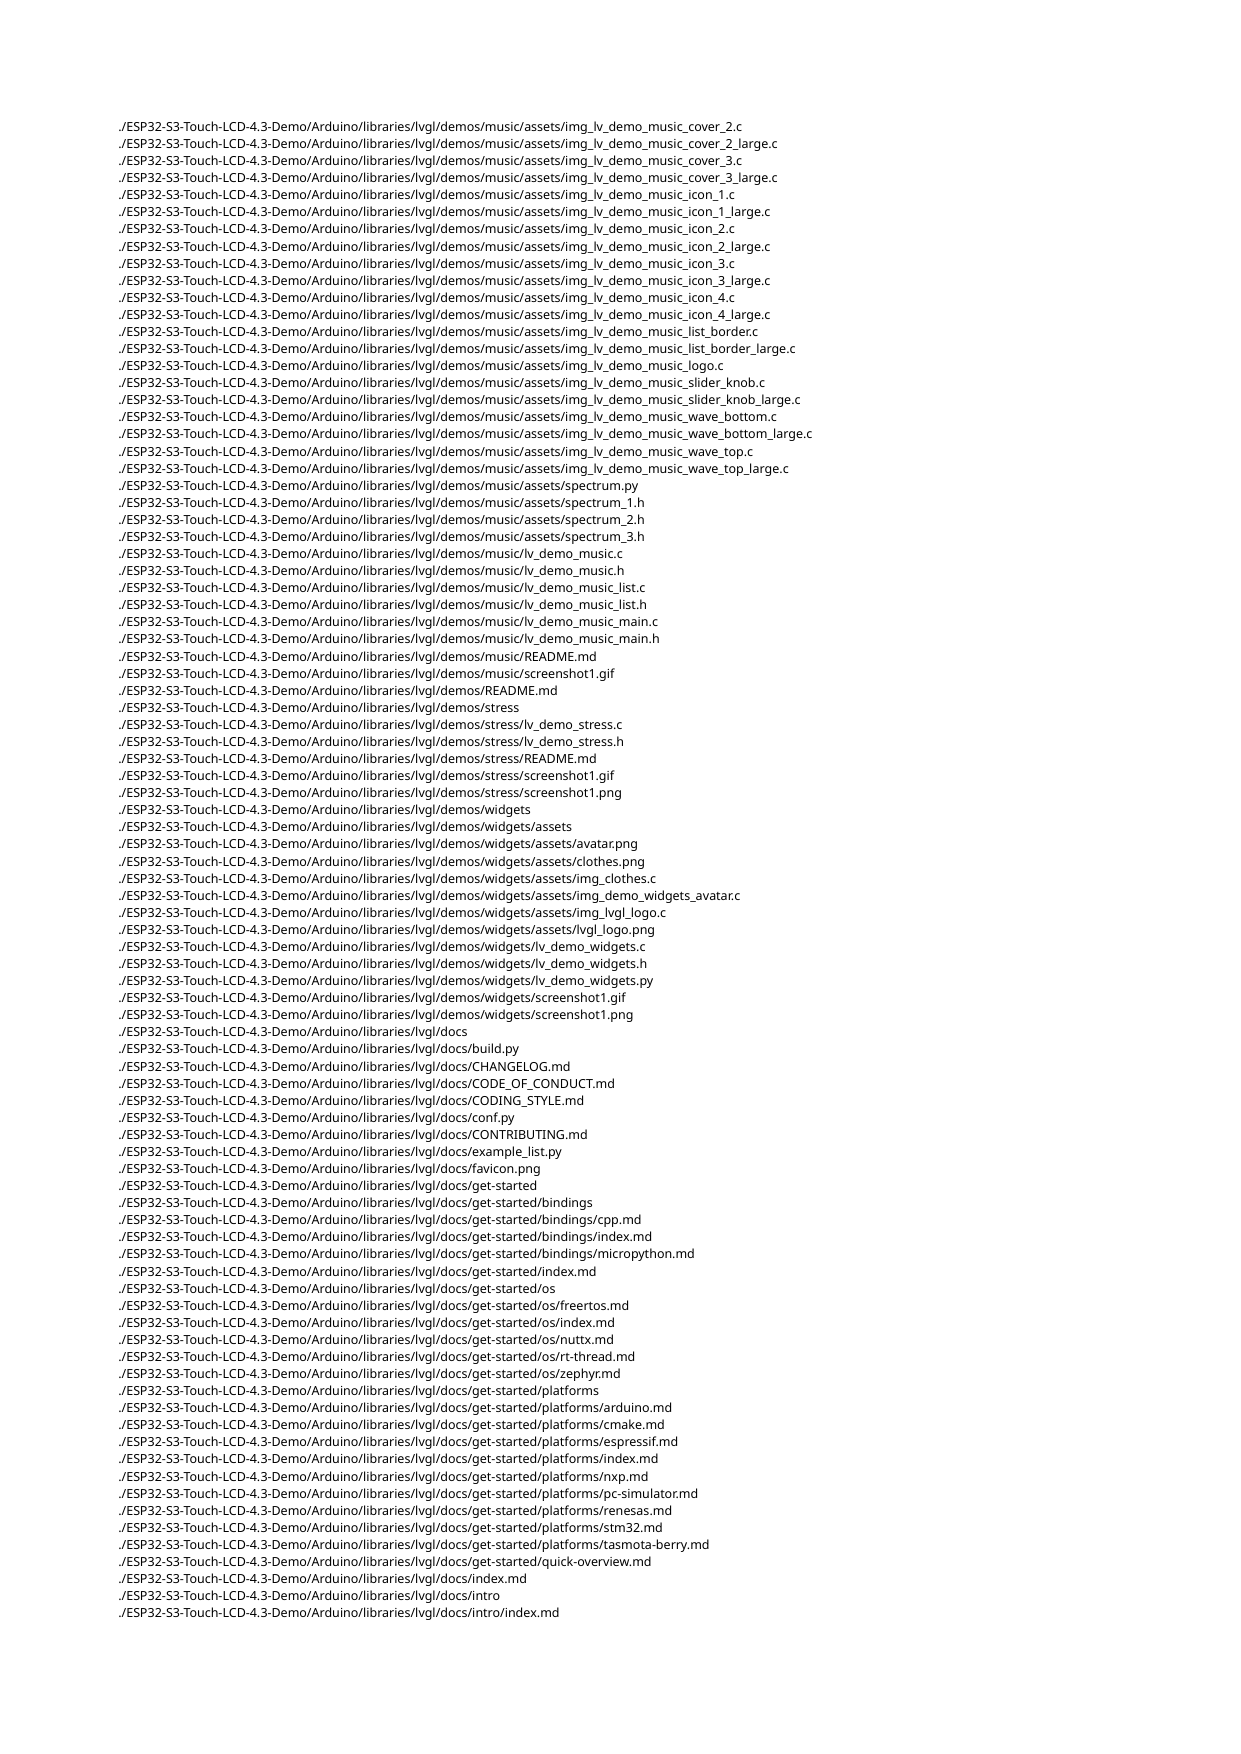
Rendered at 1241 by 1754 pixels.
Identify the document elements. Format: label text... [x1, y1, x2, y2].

text ./ESP32-S3-Touch-LCD-4.3-Demo/Arduino/libraries/lvgl/demos/widgets/assets/img_clothes.c [118, 870, 1122, 887]
text ./ESP32-S3-Touch-LCD-4.3-Demo/Arduino/libraries/lvgl/docs/get-started/platforms/index.md [118, 1451, 1122, 1468]
text ./ESP32-S3-Touch-LCD-4.3-Demo/Arduino/libraries/lvgl/docs/get-started/os/nuttx.md [118, 1331, 1122, 1348]
text ./ESP32-S3-Touch-LCD-4.3-Demo/Arduino/libraries/lvgl/docs/intro [118, 1587, 1122, 1604]
text ./ESP32-S3-Touch-LCD-4.3-Demo/Arduino/libraries/lvgl/docs/get-started/platforms/espressif.md [118, 1433, 1122, 1451]
text ./ESP32-S3-Touch-LCD-4.3-Demo/Arduino/libraries/lvgl/demos/widgets/lv_demo_widgets.h [118, 955, 1122, 972]
text ./ESP32-S3-Touch-LCD-4.3-Demo/Arduino/libraries/lvgl/demos/music/assets/img_lv_demo_music_icon_2_large.c [118, 238, 1122, 255]
text ./ESP32-S3-Touch-LCD-4.3-Demo/Arduino/libraries/lvgl/demos/music/assets/img_lv_demo_music_icon_3_large.c [118, 272, 1122, 289]
text ./ESP32-S3-Touch-LCD-4.3-Demo/Arduino/libraries/lvgl/demos/music/lv_demo_music_main.h [118, 631, 1122, 648]
text ./ESP32-S3-Touch-LCD-4.3-Demo/Arduino/libraries/lvgl/docs/build.py [118, 1041, 1122, 1058]
text ./ESP32-S3-Touch-LCD-4.3-Demo/Arduino/libraries/lvgl/demos/stress/lv_demo_stress.h [118, 733, 1122, 750]
text ./ESP32-S3-Touch-LCD-4.3-Demo/Arduino/libraries/lvgl/demos/README.md [118, 682, 1122, 699]
text ./ESP32-S3-Touch-LCD-4.3-Demo/Arduino/libraries/lvgl/demos/music/assets/img_lv_demo_music_cover_3_large.c [118, 169, 1122, 186]
text ./ESP32-S3-Touch-LCD-4.3-Demo/Arduino/libraries/lvgl/demos/widgets/screenshot1.png [118, 1006, 1122, 1023]
text ./ESP32-S3-Touch-LCD-4.3-Demo/Arduino/libraries/lvgl/docs/CODE_OF_CONDUCT.md [118, 1075, 1122, 1092]
text ./ESP32-S3-Touch-LCD-4.3-Demo/Arduino/libraries/lvgl/demos/music/assets/img_lv_demo_music_wave_bottom_large.c [118, 426, 1122, 443]
text ./ESP32-S3-Touch-LCD-4.3-Demo/Arduino/libraries/lvgl/demos/widgets/assets [118, 818, 1122, 836]
text ./ESP32-S3-Touch-LCD-4.3-Demo/Arduino/libraries/lvgl/docs/get-started/os [118, 1280, 1122, 1297]
text ./ESP32-S3-Touch-LCD-4.3-Demo/Arduino/libraries/lvgl/docs/get-started/bindings [118, 1194, 1122, 1211]
text ./ESP32-S3-Touch-LCD-4.3-Demo/Arduino/libraries/lvgl/docs/intro/index.md [118, 1604, 1122, 1621]
text ./ESP32-S3-Touch-LCD-4.3-Demo/Arduino/libraries/lvgl/docs/get-started/bindings/cpp.md [118, 1211, 1122, 1228]
text ./ESP32-S3-Touch-LCD-4.3-Demo/Arduino/libraries/lvgl/demos/music/assets/img_lv_demo_music_icon_1.c [118, 186, 1122, 203]
text ./ESP32-S3-Touch-LCD-4.3-Demo/Arduino/libraries/lvgl/demos/widgets/assets/clothes.png [118, 853, 1122, 870]
text ./ESP32-S3-Touch-LCD-4.3-Demo/Arduino/libraries/lvgl/demos/music/assets/img_lv_demo_music_logo.c [118, 357, 1122, 374]
text ./ESP32-S3-Touch-LCD-4.3-Demo/Arduino/libraries/lvgl/demos/music/assets/img_lv_demo_music_icon_4.c [118, 289, 1122, 306]
text ./ESP32-S3-Touch-LCD-4.3-Demo/Arduino/libraries/lvgl/demos/widgets/assets/img_lvgl_logo.c [118, 904, 1122, 921]
text ./ESP32-S3-Touch-LCD-4.3-Demo/Arduino/libraries/lvgl/demos/stress/screenshot1.gif [118, 767, 1122, 784]
text ./ESP32-S3-Touch-LCD-4.3-Demo/Arduino/libraries/lvgl/demos/music/assets/spectrum_2.h [118, 511, 1122, 528]
text ./ESP32-S3-Touch-LCD-4.3-Demo/Arduino/libraries/lvgl/docs [118, 1023, 1122, 1041]
text ./ESP32-S3-Touch-LCD-4.3-Demo/Arduino/libraries/lvgl/demos/music/assets/img_lv_demo_music_icon_2.c [118, 221, 1122, 238]
text ./ESP32-S3-Touch-LCD-4.3-Demo/Arduino/libraries/lvgl/docs/CHANGELOG.md [118, 1058, 1122, 1075]
text ./ESP32-S3-Touch-LCD-4.3-Demo/Arduino/libraries/lvgl/demos/widgets/assets/lvgl_logo.png [118, 921, 1122, 938]
text ./ESP32-S3-Touch-LCD-4.3-Demo/Arduino/libraries/lvgl/demos/music/assets/img_lv_demo_music_list_border.c [118, 323, 1122, 340]
text ./ESP32-S3-Touch-LCD-4.3-Demo/Arduino/libraries/lvgl/docs/index.md [118, 1570, 1122, 1587]
text ./ESP32-S3-Touch-LCD-4.3-Demo/Arduino/libraries/lvgl/demos/music/lv_demo_music_main.c [118, 613, 1122, 631]
text ./ESP32-S3-Touch-LCD-4.3-Demo/Arduino/libraries/lvgl/docs/get-started/os/freertos.md [118, 1297, 1122, 1314]
text ./ESP32-S3-Touch-LCD-4.3-Demo/Arduino/libraries/lvgl/demos/music/assets/img_lv_demo_music_wave_bottom.c [118, 408, 1122, 426]
text ./ESP32-S3-Touch-LCD-4.3-Demo/Arduino/libraries/lvgl/demos/stress/README.md [118, 750, 1122, 767]
text ./ESP32-S3-Touch-LCD-4.3-Demo/Arduino/libraries/lvgl/demos/widgets/lv_demo_widgets.py [118, 972, 1122, 989]
text ./ESP32-S3-Touch-LCD-4.3-Demo/Arduino/libraries/lvgl/docs/get-started/platforms/stm32.md [118, 1519, 1122, 1536]
text ./ESP32-S3-Touch-LCD-4.3-Demo/Arduino/libraries/lvgl/docs/example_list.py [118, 1143, 1122, 1160]
text ./ESP32-S3-Touch-LCD-4.3-Demo/Arduino/libraries/lvgl/docs/get-started/platforms/cmake.md [118, 1416, 1122, 1433]
text ./ESP32-S3-Touch-LCD-4.3-Demo/Arduino/libraries/lvgl/docs/favicon.png [118, 1160, 1122, 1177]
text ./ESP32-S3-Touch-LCD-4.3-Demo/Arduino/libraries/lvgl/docs/get-started/platforms/arduino.md [118, 1399, 1122, 1416]
text ./ESP32-S3-Touch-LCD-4.3-Demo/Arduino/libraries/lvgl/demos/music/assets/img_lv_demo_music_list_border_large.c [118, 340, 1122, 357]
text ./ESP32-S3-Touch-LCD-4.3-Demo/Arduino/libraries/lvgl/demos/music/lv_demo_music.h [118, 562, 1122, 579]
text ./ESP32-S3-Touch-LCD-4.3-Demo/Arduino/libraries/lvgl/docs/CONTRIBUTING.md [118, 1126, 1122, 1143]
text ./ESP32-S3-Touch-LCD-4.3-Demo/Arduino/libraries/lvgl/docs/get-started/platforms/renesas.md [118, 1502, 1122, 1519]
text ./ESP32-S3-Touch-LCD-4.3-Demo/Arduino/libraries/lvgl/docs/get-started/index.md [118, 1263, 1122, 1280]
text ./ESP32-S3-Touch-LCD-4.3-Demo/Arduino/libraries/lvgl/docs/get-started/os/index.md [118, 1314, 1122, 1331]
text ./ESP32-S3-Touch-LCD-4.3-Demo/Arduino/libraries/lvgl/demos/music/assets/img_lv_demo_music_wave_top.c [118, 443, 1122, 460]
text ./ESP32-S3-Touch-LCD-4.3-Demo/Arduino/libraries/lvgl/demos/music/lv_demo_music.c [118, 545, 1122, 562]
text ./ESP32-S3-Touch-LCD-4.3-Demo/Arduino/libraries/lvgl/demos/music/assets/img_lv_demo_music_slider_knob.c [118, 374, 1122, 391]
text ./ESP32-S3-Touch-LCD-4.3-Demo/Arduino/libraries/lvgl/docs/get-started/platforms/pc-simulator.md [118, 1485, 1122, 1502]
text ./ESP32-S3-Touch-LCD-4.3-Demo/Arduino/libraries/lvgl/demos/music/assets/spectrum_3.h [118, 528, 1122, 545]
text ./ESP32-S3-Touch-LCD-4.3-Demo/Arduino/libraries/lvgl/demos/music/lv_demo_music_list.c [118, 579, 1122, 596]
text ./ESP32-S3-Touch-LCD-4.3-Demo/Arduino/libraries/lvgl/docs/CODING_STYLE.md [118, 1092, 1122, 1109]
text ./ESP32-S3-Touch-LCD-4.3-Demo/Arduino/libraries/lvgl/demos/music/lv_demo_music_list.h [118, 596, 1122, 613]
text ./ESP32-S3-Touch-LCD-4.3-Demo/Arduino/libraries/lvgl/demos/music/screenshot1.gif [118, 665, 1122, 682]
text ./ESP32-S3-Touch-LCD-4.3-Demo/Arduino/libraries/lvgl/docs/get-started/platforms/nxp.md [118, 1468, 1122, 1485]
text ./ESP32-S3-Touch-LCD-4.3-Demo/Arduino/libraries/lvgl/docs/get-started/os/zephyr.md [118, 1365, 1122, 1382]
text ./ESP32-S3-Touch-LCD-4.3-Demo/Arduino/libraries/lvgl/demos/music/assets/img_lv_demo_music_cover_2_large.c [118, 135, 1122, 152]
text ./ESP32-S3-Touch-LCD-4.3-Demo/Arduino/libraries/lvgl/demos/widgets/assets/img_demo_widgets_avatar.c [118, 887, 1122, 904]
text ./ESP32-S3-Touch-LCD-4.3-Demo/Arduino/libraries/lvgl/demos/stress/lv_demo_stress.c [118, 716, 1122, 733]
text ./ESP32-S3-Touch-LCD-4.3-Demo/Arduino/libraries/lvgl/demos/music/assets/img_lv_demo_music_icon_1_large.c [118, 203, 1122, 221]
text ./ESP32-S3-Touch-LCD-4.3-Demo/Arduino/libraries/lvgl/demos/widgets/lv_demo_widgets.c [118, 938, 1122, 955]
text ./ESP32-S3-Touch-LCD-4.3-Demo/Arduino/libraries/lvgl/docs/get-started [118, 1177, 1122, 1194]
text ./ESP32-S3-Touch-LCD-4.3-Demo/Arduino/libraries/lvgl/docs/get-started/bindings/index.md [118, 1228, 1122, 1246]
text ./ESP32-S3-Touch-LCD-4.3-Demo/Arduino/libraries/lvgl/docs/get-started/quick-overview.md [118, 1553, 1122, 1570]
text ./ESP32-S3-Touch-LCD-4.3-Demo/Arduino/libraries/lvgl/demos/music/README.md [118, 648, 1122, 665]
text ./ESP32-S3-Touch-LCD-4.3-Demo/Arduino/libraries/lvgl/docs/get-started/platforms/tasmota-berry.md [118, 1536, 1122, 1553]
text ./ESP32-S3-Touch-LCD-4.3-Demo/Arduino/libraries/lvgl/demos/music/assets/spectrum_1.h [118, 494, 1122, 511]
text ./ESP32-S3-Touch-LCD-4.3-Demo/Arduino/libraries/lvgl/demos/music/assets/img_lv_demo_music_wave_top_large.c [118, 460, 1122, 477]
text ./ESP32-S3-Touch-LCD-4.3-Demo/Arduino/libraries/lvgl/demos/widgets/assets/avatar.png [118, 836, 1122, 853]
text ./ESP32-S3-Touch-LCD-4.3-Demo/Arduino/libraries/lvgl/demos/music/assets/spectrum.py [118, 477, 1122, 494]
text ./ESP32-S3-Touch-LCD-4.3-Demo/Arduino/libraries/lvgl/demos/stress/screenshot1.png [118, 784, 1122, 801]
text ./ESP32-S3-Touch-LCD-4.3-Demo/Arduino/libraries/lvgl/demos/music/assets/img_lv_demo_music_cover_2.c [118, 118, 1122, 135]
text ./ESP32-S3-Touch-LCD-4.3-Demo/Arduino/libraries/lvgl/demos/widgets/screenshot1.gif [118, 989, 1122, 1006]
text ./ESP32-S3-Touch-LCD-4.3-Demo/Arduino/libraries/lvgl/demos/music/assets/img_lv_demo_music_cover_3.c [118, 152, 1122, 169]
text ./ESP32-S3-Touch-LCD-4.3-Demo/Arduino/libraries/lvgl/demos/widgets [118, 801, 1122, 818]
text ./ESP32-S3-Touch-LCD-4.3-Demo/Arduino/libraries/lvgl/demos/music/assets/img_lv_demo_music_icon_3.c [118, 255, 1122, 272]
text ./ESP32-S3-Touch-LCD-4.3-Demo/Arduino/libraries/lvgl/docs/conf.py [118, 1109, 1122, 1126]
text ./ESP32-S3-Touch-LCD-4.3-Demo/Arduino/libraries/lvgl/demos/music/assets/img_lv_demo_music_slider_knob_large.c [118, 391, 1122, 408]
text ./ESP32-S3-Touch-LCD-4.3-Demo/Arduino/libraries/lvgl/docs/get-started/platforms [118, 1382, 1122, 1399]
text ./ESP32-S3-Touch-LCD-4.3-Demo/Arduino/libraries/lvgl/docs/get-started/os/rt-thread.md [118, 1348, 1122, 1365]
text ./ESP32-S3-Touch-LCD-4.3-Demo/Arduino/libraries/lvgl/demos/stress [118, 699, 1122, 716]
text ./ESP32-S3-Touch-LCD-4.3-Demo/Arduino/libraries/lvgl/demos/music/assets/img_lv_demo_music_icon_4_large.c [118, 306, 1122, 323]
text ./ESP32-S3-Touch-LCD-4.3-Demo/Arduino/libraries/lvgl/docs/get-started/bindings/micropython.md [118, 1246, 1122, 1263]
